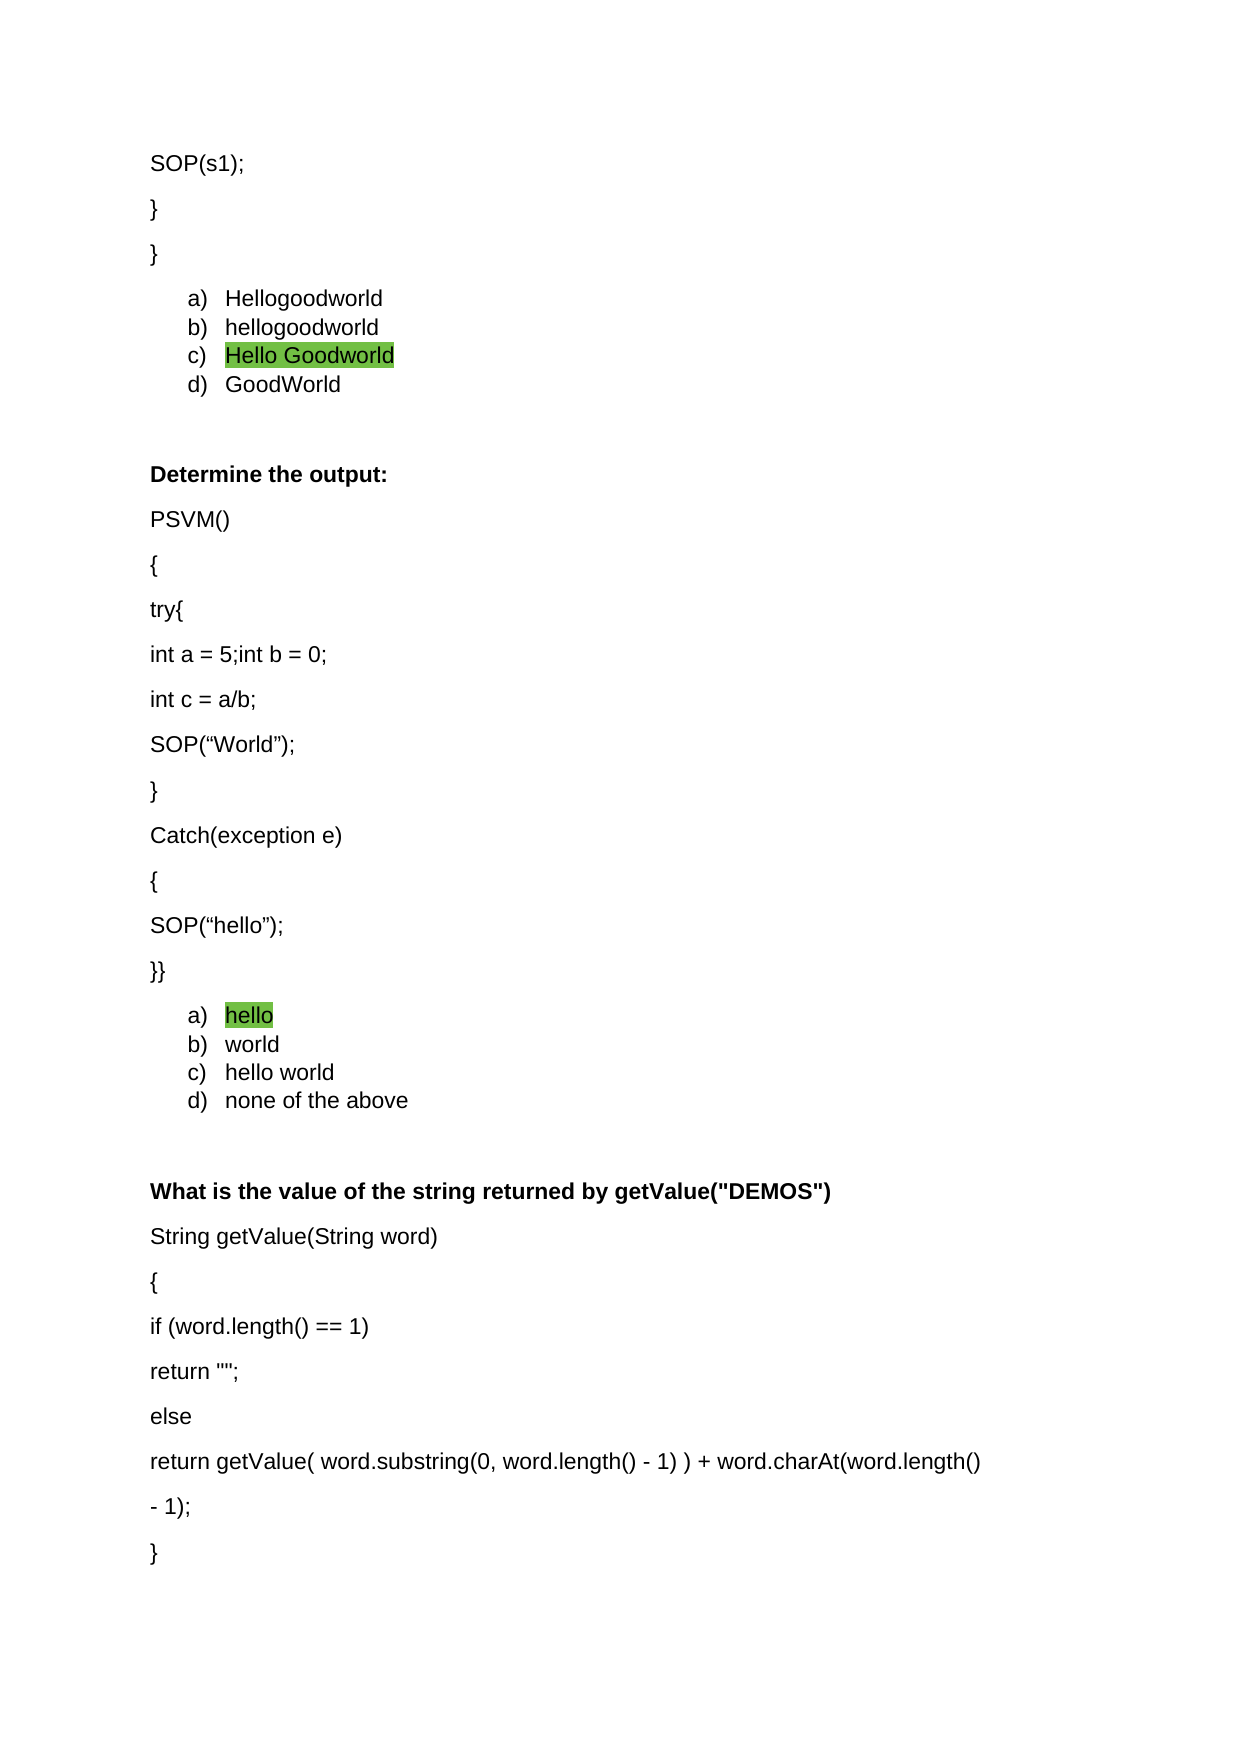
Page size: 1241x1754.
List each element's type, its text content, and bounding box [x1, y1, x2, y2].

text try{ [150, 596, 1090, 622]
text if (word.length() == 1) [150, 1313, 1090, 1339]
text { [150, 551, 1090, 577]
list hello [187, 1002, 1090, 1028]
text } [150, 777, 1090, 803]
text - 1); [150, 1493, 1090, 1520]
text { [150, 1268, 1090, 1294]
text }} [150, 957, 1090, 983]
list world [187, 1031, 1090, 1057]
text Determine the output: [150, 461, 1090, 487]
list Hello Goodworld [187, 342, 1090, 368]
text int a = 5;int b = 0; [150, 641, 1090, 668]
text else [150, 1403, 1090, 1429]
text What is the value of the string returned by getValue("DEMOS") [150, 1178, 1090, 1204]
list GoodWorld [187, 371, 1090, 397]
text } [150, 195, 1090, 221]
text SOP(s1); [150, 150, 1090, 176]
text SOP(“hello”); [150, 912, 1090, 938]
list Hellogoodworld [187, 285, 1090, 312]
list hello world [187, 1059, 1090, 1085]
text int c = a/b; [150, 686, 1090, 713]
text return ""; [150, 1358, 1090, 1384]
list none of the above [187, 1087, 1090, 1114]
text SOP(“World”); [150, 731, 1090, 758]
list hellogoodworld [187, 314, 1090, 340]
text String getValue(String word) [150, 1223, 1090, 1249]
text PSVM() [150, 506, 1090, 532]
text { [150, 867, 1090, 893]
text Catch(exception e) [150, 822, 1090, 848]
text } [150, 240, 1090, 267]
text } [150, 1538, 1090, 1565]
text return getValue( word.substring(0, word.length() - 1) ) + word.charAt(word.length() [150, 1448, 1090, 1474]
